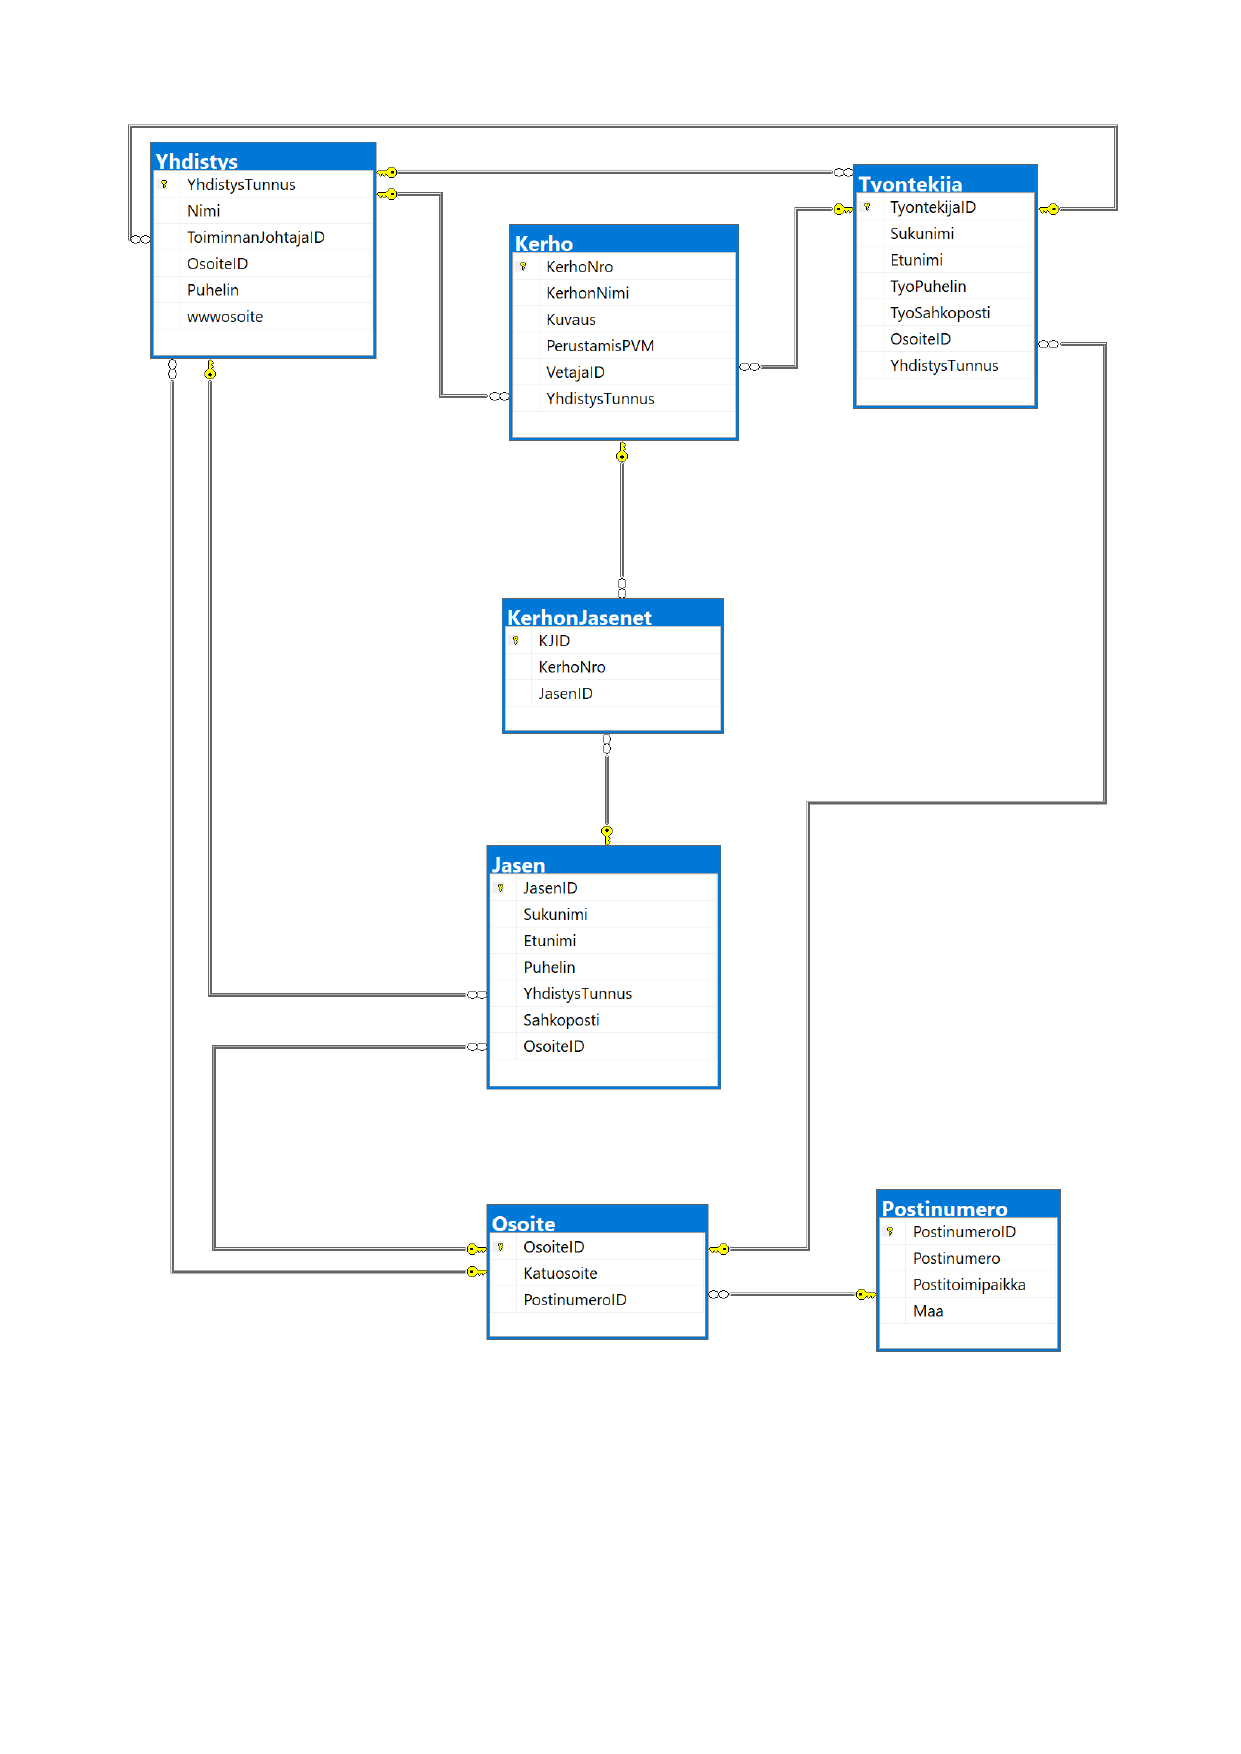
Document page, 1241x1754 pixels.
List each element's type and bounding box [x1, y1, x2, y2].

picture [118, 118, 1123, 1381]
